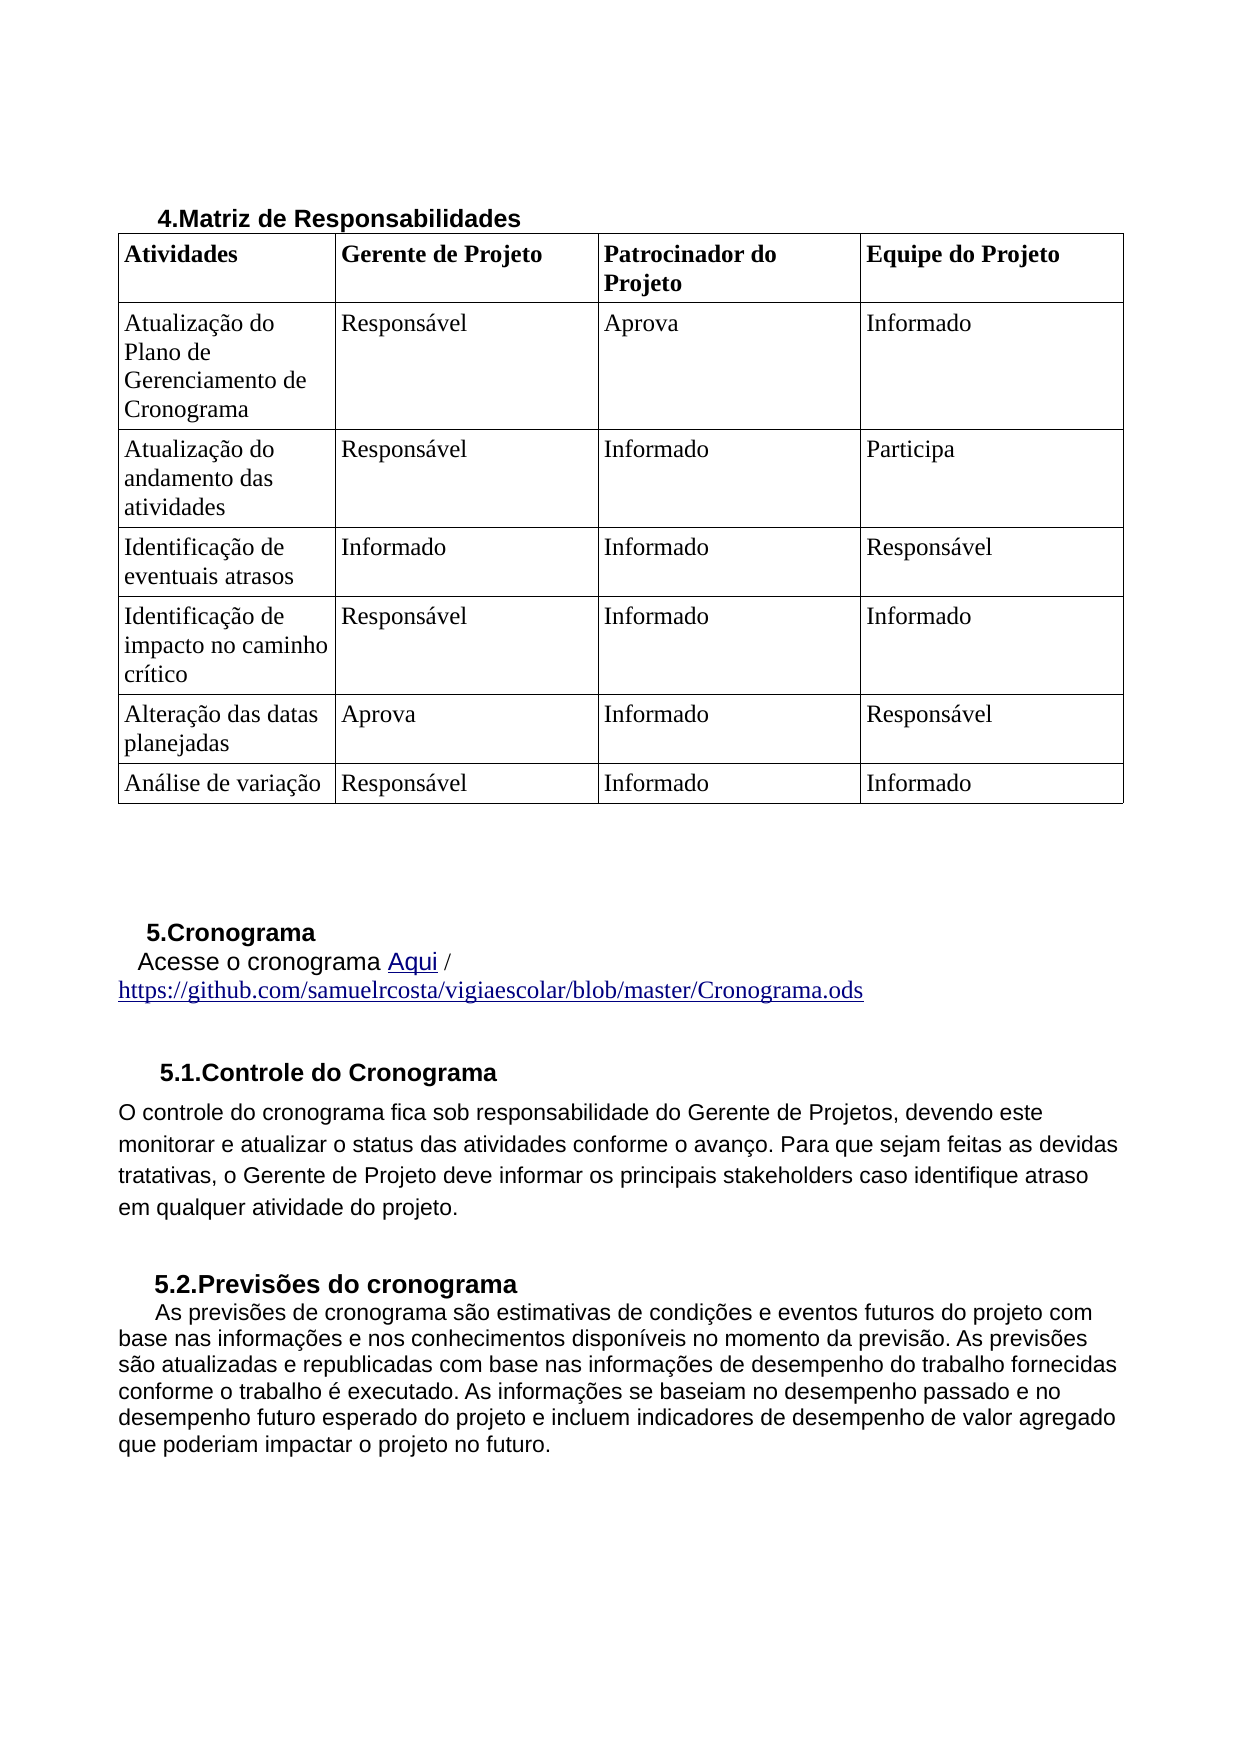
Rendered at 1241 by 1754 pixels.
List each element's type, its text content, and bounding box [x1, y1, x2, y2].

table_cell Informado [599, 430, 860, 527]
table_cell Responsável [336, 430, 598, 527]
text 5.2.Previsões do cronograma [118, 1269, 1122, 1299]
text Acesse o cronograma Aqui / [118, 947, 1122, 976]
table_cell Informado [599, 764, 860, 803]
table_cell Análise de variação [119, 764, 335, 803]
table_header Equipe do Projeto [861, 234, 1123, 302]
subtitle 5.1.Controle do Cronograma [118, 1058, 1122, 1087]
text O controle do cronograma fica sob responsabilidade do Gerente de Projetos, devendo este monitorar e atualizar o status das atividades conforme o avanço. Para que sejam feitas as devidas tratativas, o Gerente de Projeto deve informar os principais stakeholders caso identifique atraso em qualquer atividade do projeto. [118, 1099, 1122, 1220]
table_cell Identificação de impacto no caminho crítico [119, 597, 335, 693]
table_cell Informado [336, 528, 598, 596]
table_header Gerente de Projeto [336, 234, 598, 302]
table_cell Atualização do Plano de Gerenciamento de Cronograma [119, 303, 335, 429]
table_header Patrocinador do Projeto [599, 234, 860, 302]
table_cell Alteração das datas planejadas [119, 695, 335, 762]
table_cell Informado [599, 597, 860, 693]
text https://github.com/samuelrcosta/vigiaescolar/blob/master/Cronograma.ods [118, 976, 1122, 1004]
table_cell Informado [861, 764, 1123, 803]
table_cell Responsável [861, 695, 1123, 762]
table_cell Responsável [861, 528, 1123, 596]
text 4.Matriz de Responsabilidades [118, 204, 1122, 233]
table_header Atividades [119, 234, 335, 302]
table_cell Informado [599, 528, 860, 596]
table_cell Informado [861, 303, 1123, 429]
table_cell Informado [861, 597, 1123, 693]
table_cell Aprova [336, 695, 598, 762]
table_cell Responsável [336, 597, 598, 693]
table_cell Informado [599, 695, 860, 762]
table_cell Aprova [599, 303, 860, 429]
table_cell Participa [861, 430, 1123, 527]
table_cell Identificação de eventuais atrasos [119, 528, 335, 596]
text As previsões de cronograma são estimativas de condições e eventos futuros do projeto com base nas informações e nos conhecimentos disponíveis no momento da previsão. As previsões são atualizadas e republicadas com base nas informações de desempenho do trabalho fornecidas conforme o trabalho é executado. As informações se baseiam no desempenho passado e no desempenho futuro esperado do projeto e incluem indicadores de desempenho de valor agregado que poderiam impactar o projeto no futuro. [118, 1299, 1122, 1457]
table_cell Atualização do andamento das atividades [119, 430, 335, 527]
text 5.Cronograma [118, 918, 1122, 947]
table_cell Responsável [336, 764, 598, 803]
table_cell Responsável [336, 303, 598, 429]
